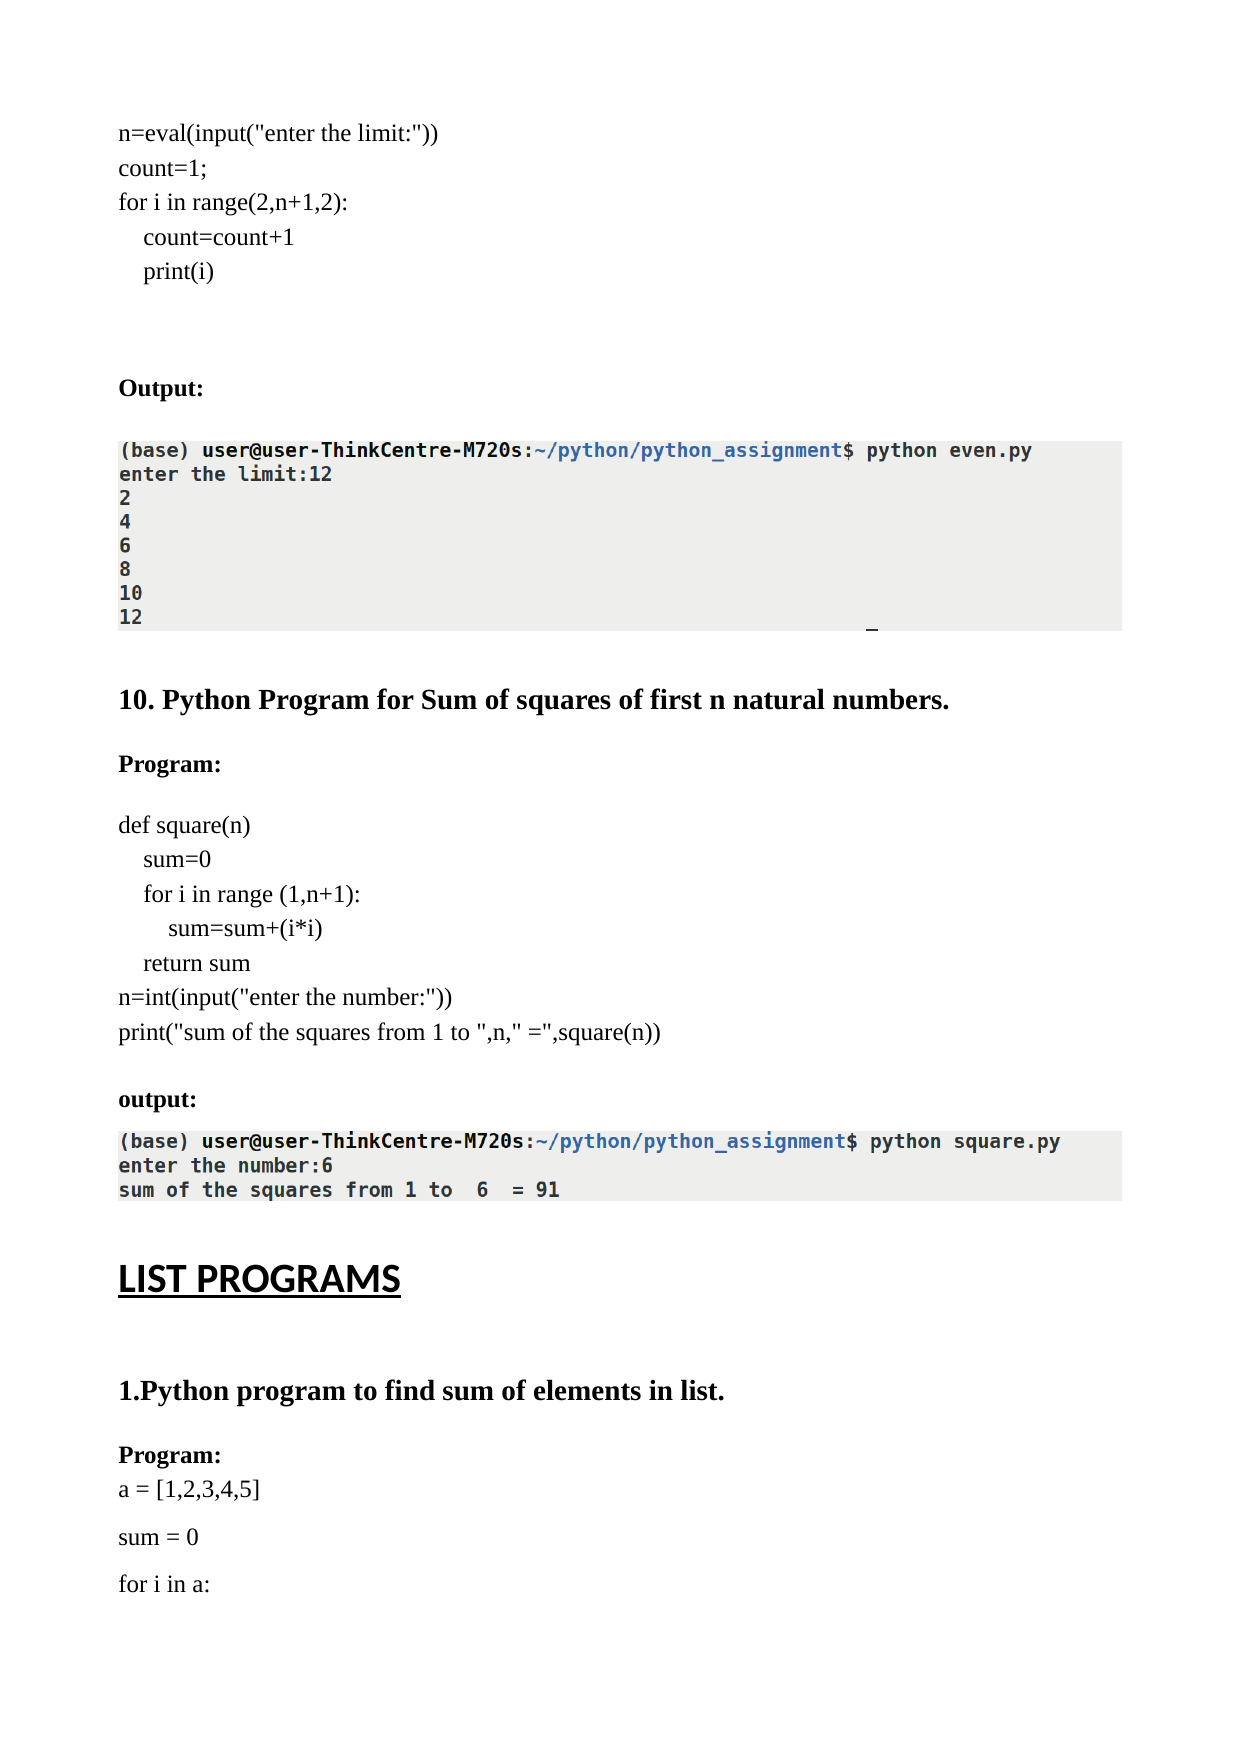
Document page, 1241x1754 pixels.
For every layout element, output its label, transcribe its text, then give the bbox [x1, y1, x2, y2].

text def square(n) [118, 810, 1122, 838]
text output: [118, 1051, 1122, 1113]
text sum=sum+(i*i) [118, 913, 1122, 942]
text sum=0 [118, 844, 1122, 873]
picture [118, 1131, 1123, 1201]
text 1.Python program to find sum of elements in list. [118, 1373, 1122, 1406]
text 10. Python Program for Sum of squares of first n natural numbers. [118, 682, 1122, 716]
text count=count+1 [118, 222, 1122, 250]
text print("sum of the squares from 1 to ",n," =",square(n)) [118, 1017, 1122, 1045]
text for i in range(2,n+1,2): [118, 187, 1122, 216]
text print(i) [118, 256, 1122, 285]
picture [118, 441, 1123, 631]
text for i in range (1,n+1): [118, 879, 1122, 907]
text sum = 0 [118, 1522, 1122, 1551]
text for i in a: [118, 1569, 1122, 1598]
text LIST PROGRAMS [118, 1252, 1122, 1303]
text count=1; [118, 153, 1122, 181]
text Program: [118, 1440, 1122, 1468]
text return sum [118, 948, 1122, 976]
text n=int(input("enter the number:")) [118, 982, 1122, 1011]
text n=eval(input("enter the limit:")) [118, 118, 1122, 147]
text Program: [118, 749, 1122, 778]
text a = [1,2,3,4,5] [118, 1474, 1122, 1503]
text Output: [118, 373, 1122, 401]
